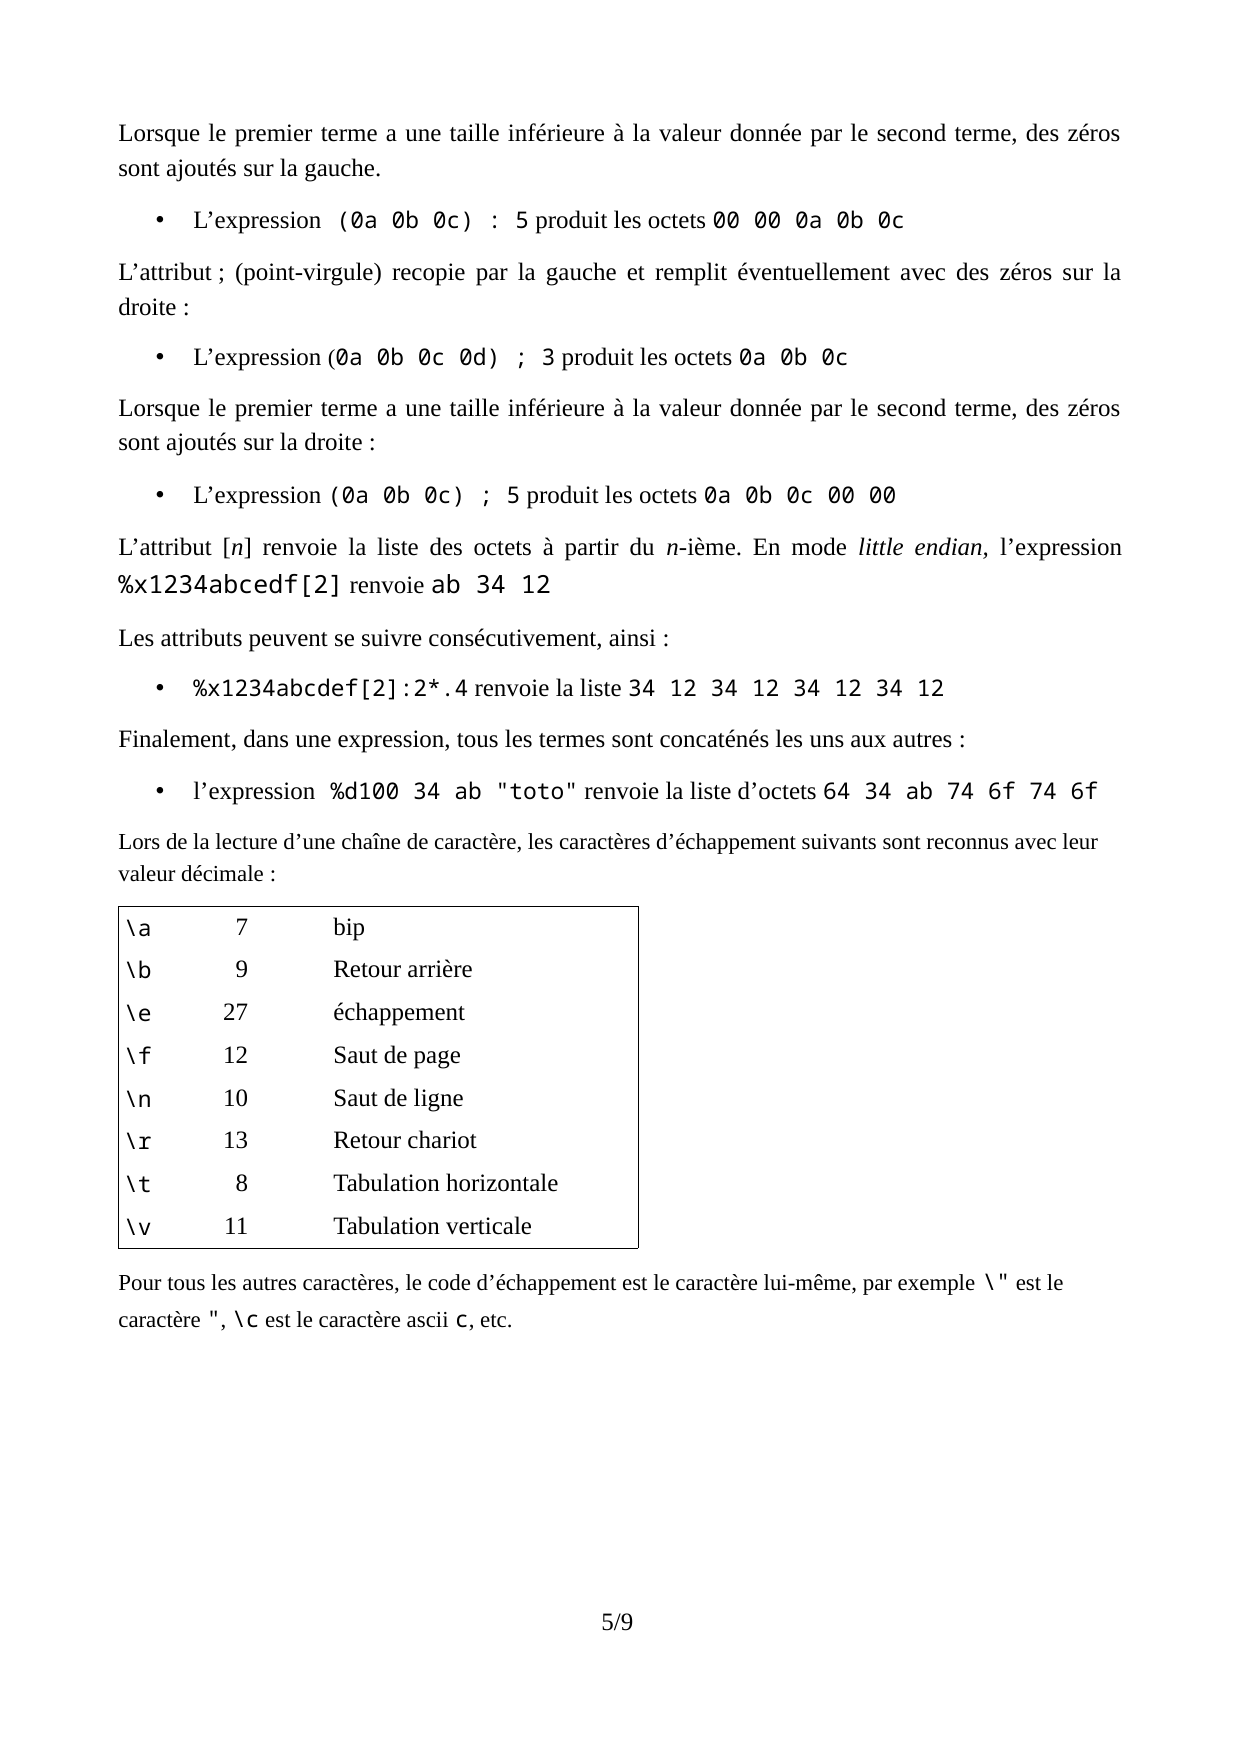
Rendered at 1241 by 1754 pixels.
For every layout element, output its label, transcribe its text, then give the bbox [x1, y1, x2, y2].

table_cell 12 [189, 1034, 253, 1077]
text Les attributs peuvent se suivre consécutivement, ainsi : [118, 623, 1122, 651]
list L’expression (0a 0b 0c) : 5 produit les octets 00 00 0a 0b 0c [156, 202, 1122, 236]
text Lors de la lecture d’une chaîne de caractère, les caractères d’échappement suivants sont reconnus avec leur valeur décimale : [118, 828, 1122, 886]
table_cell \b [119, 949, 189, 991]
table_cell \f [119, 1034, 189, 1077]
list l’expression %d100 34 ab "toto" renvoie la liste d’octets 64 34 ab 74 6f 74 6f [156, 773, 1122, 807]
table_cell 9 [189, 949, 253, 991]
table_cell 13 [189, 1120, 253, 1162]
table_cell 10 [189, 1077, 253, 1119]
table_header 7 [189, 907, 253, 949]
table_header \a [119, 907, 189, 949]
text Lorsque le premier terme a une taille inférieure à la valeur donnée par le second terme, des zéros sont ajoutés sur la droite : [118, 393, 1122, 456]
table_cell Saut de ligne [254, 1077, 638, 1119]
table_cell \v [119, 1205, 189, 1248]
table_cell Retour arrière [254, 949, 638, 991]
list L’expression (0a 0b 0c) ; 5 produit les octets 0a 0b 0c 00 00 [156, 476, 1122, 510]
table_cell 8 [189, 1162, 253, 1205]
table_cell \e [119, 991, 189, 1034]
text L’attribut ; (point-virgule) recopie par la gauche et remplit éventuellement avec des zéros sur la droite : [118, 257, 1122, 320]
table_cell 27 [189, 991, 253, 1034]
list L’expression (0a 0b 0c 0d) ; 3 produit les octets 0a 0b 0c [156, 341, 1122, 372]
table_cell 11 [189, 1205, 253, 1248]
table_cell \t [119, 1162, 189, 1205]
table_cell Saut de page [254, 1034, 638, 1077]
table_cell \r [119, 1120, 189, 1162]
table_cell \n [119, 1077, 189, 1119]
list %x1234abcdef[2]:2*.4 renvoie la liste 34 12 34 12 34 12 34 12 [156, 672, 1122, 703]
table_header bip [254, 907, 638, 949]
text Finalement, dans une expression, tous les termes sont concaténés les uns aux autres : [118, 724, 1122, 752]
table_cell Tabulation horizontale [254, 1162, 638, 1205]
text Pour tous les autres caractères, le code d’échappement est le caractère lui-même, par exemple \" est le caractère ", \c est le caractère ascii c, etc. [118, 1266, 1122, 1334]
table_cell échappement [254, 991, 638, 1034]
text L’attribut [n] renvoie la liste des octets à partir du n-ième. En mode little endian, l’expression %x1234abcedf[2] renvoie ab 34 12 [118, 532, 1122, 601]
text Lorsque le premier terme a une taille inférieure à la valeur donnée par le second terme, des zéros sont ajoutés sur la gauche. [118, 118, 1122, 181]
table_cell Retour chariot [254, 1120, 638, 1162]
table_cell Tabulation verticale [254, 1205, 638, 1248]
